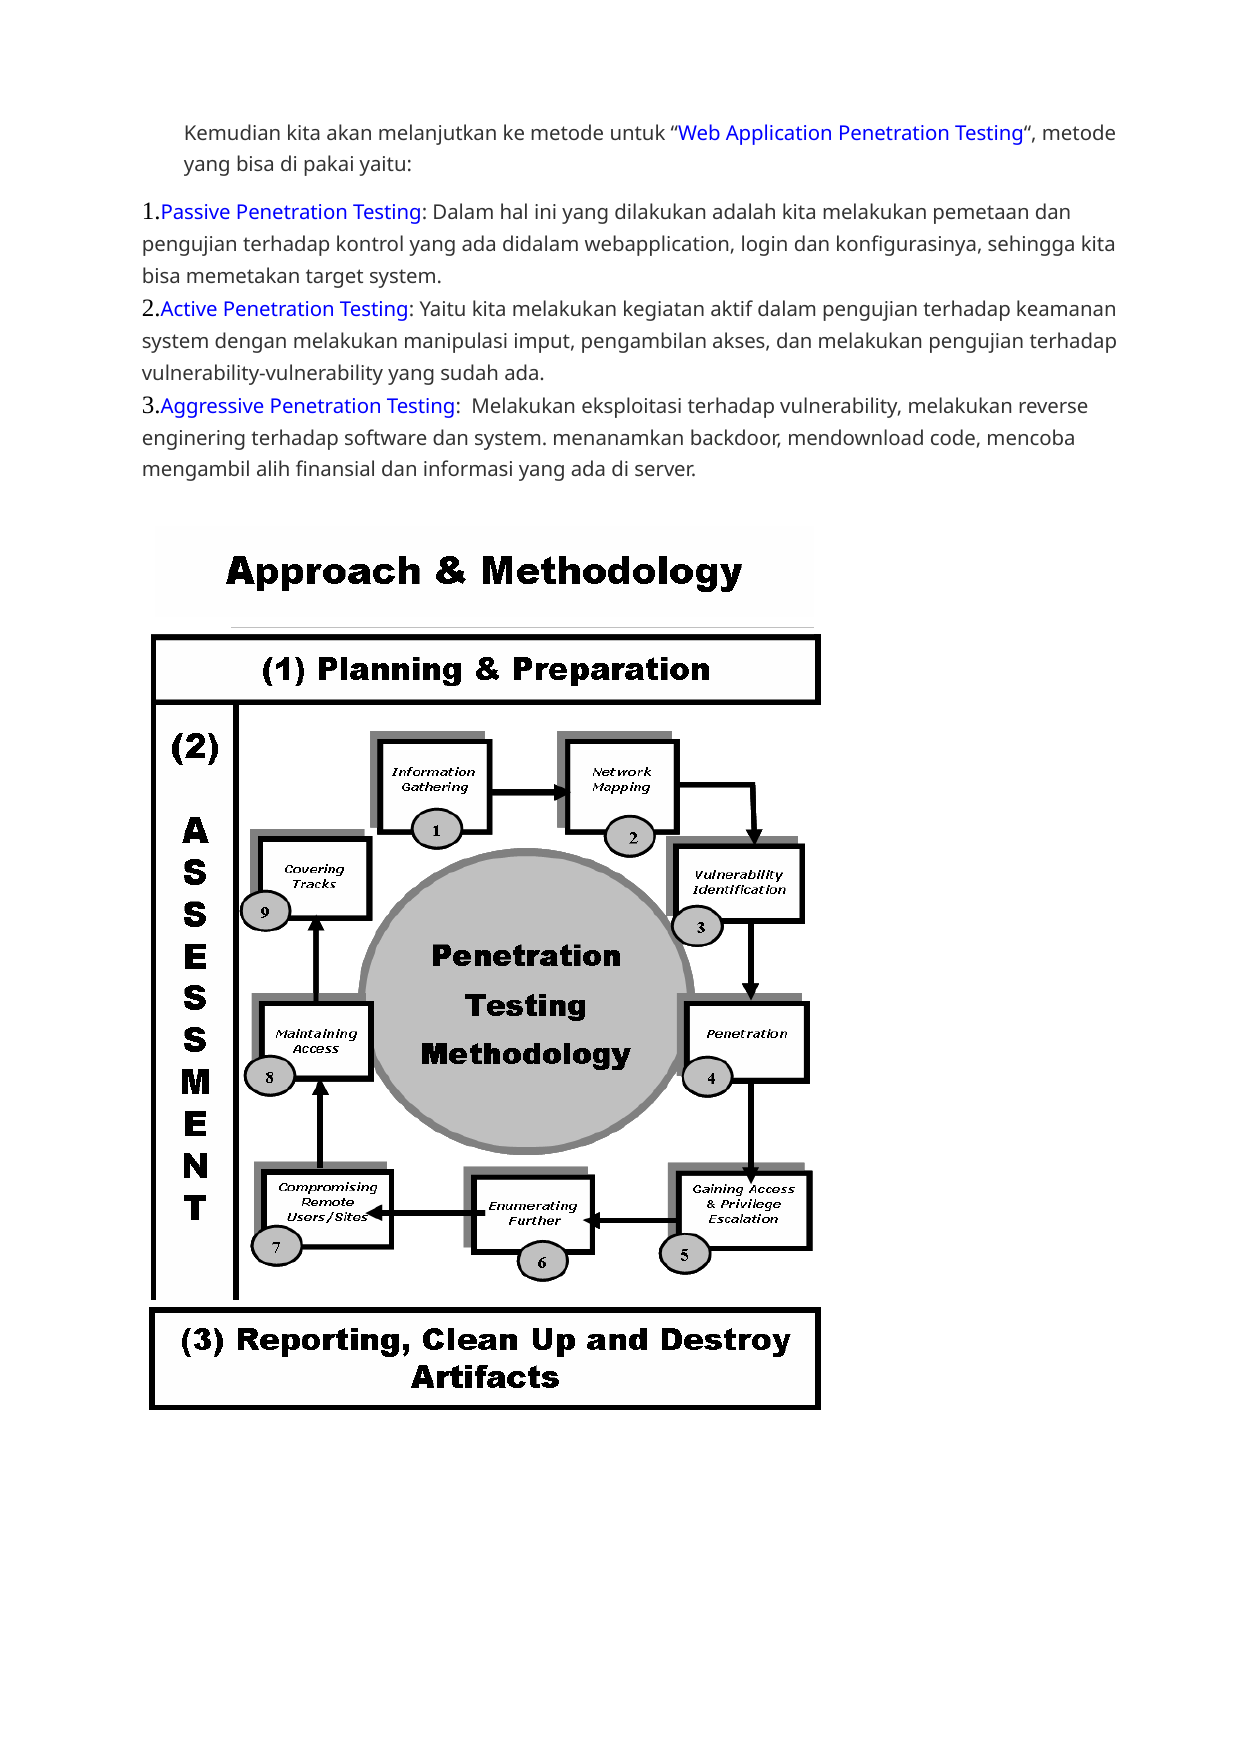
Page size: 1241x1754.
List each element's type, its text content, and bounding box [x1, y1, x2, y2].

list Active Penetration Testing: Yaitu kita melakukan kegiatan aktif dalam pengujian terhadap keamanan system dengan melakukan manipulasi imput, pengambilan akses, dan melakukan pengujian terhadap vulnerability-vulnerability yang sudah ada. [118, 293, 1122, 386]
list Passive Penetration Testing: Dalam hal ini yang dilakukan adalah kita melakukan pemetaan dan pengujian terhadap kontrol yang ada didalam webapplication, login dan konfigurasinya, sehingga kita bisa memetakan target system. [118, 196, 1122, 289]
text Kemudian kita akan melanjutkan ke metode untuk “Web Application Penetration Testing“, metode yang bisa di pakai yaitu: [184, 118, 1122, 178]
picture [141, 512, 829, 1421]
list Aggressive Penetration Testing: Melakukan eksploitasi terhadap vulnerability, melakukan reverse enginering terhadap software dan system. menanamkan backdoor, mendownload code, mencoba mengambil alih finansial dan informasi yang ada di server. [118, 390, 1122, 483]
